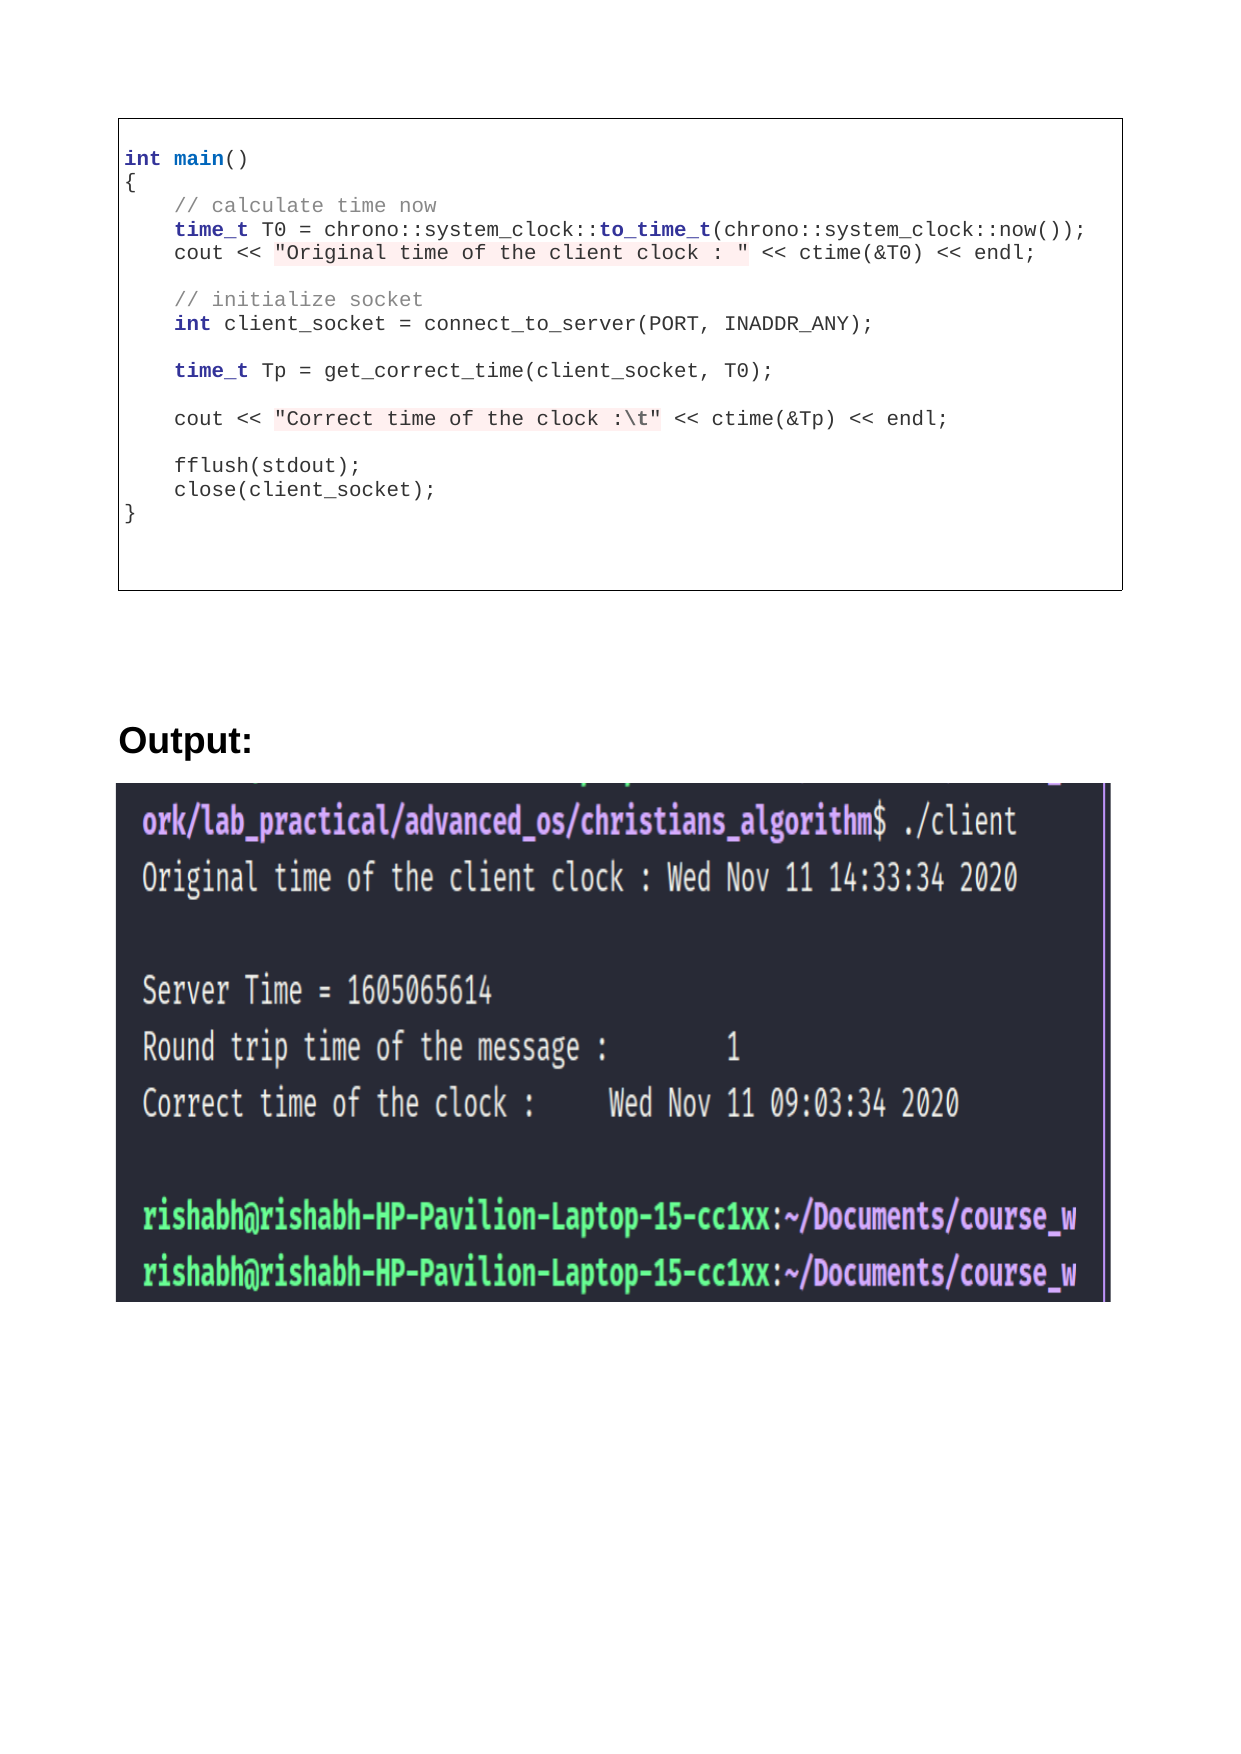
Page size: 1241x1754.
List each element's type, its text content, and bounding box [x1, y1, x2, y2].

text Output: [118, 718, 1122, 761]
picture [491, 783, 1111, 1302]
table_header int main() { // calculate time now time_t T0 = chrono::system_clock::to_time_t(chrono::system_clock::now()); cout << "Original time of the client clock : " << ctime(&T0) << endl; // initialize socket int client_socket = connect_to_server(PORT, INADDR_ANY); time_t Tp = get_correct_time(client_socket, T0); cout << "Correct time of the clock :\t" << ctime(&Tp) << endl; fflush(stdout); close(client_socket); } [119, 119, 1122, 590]
